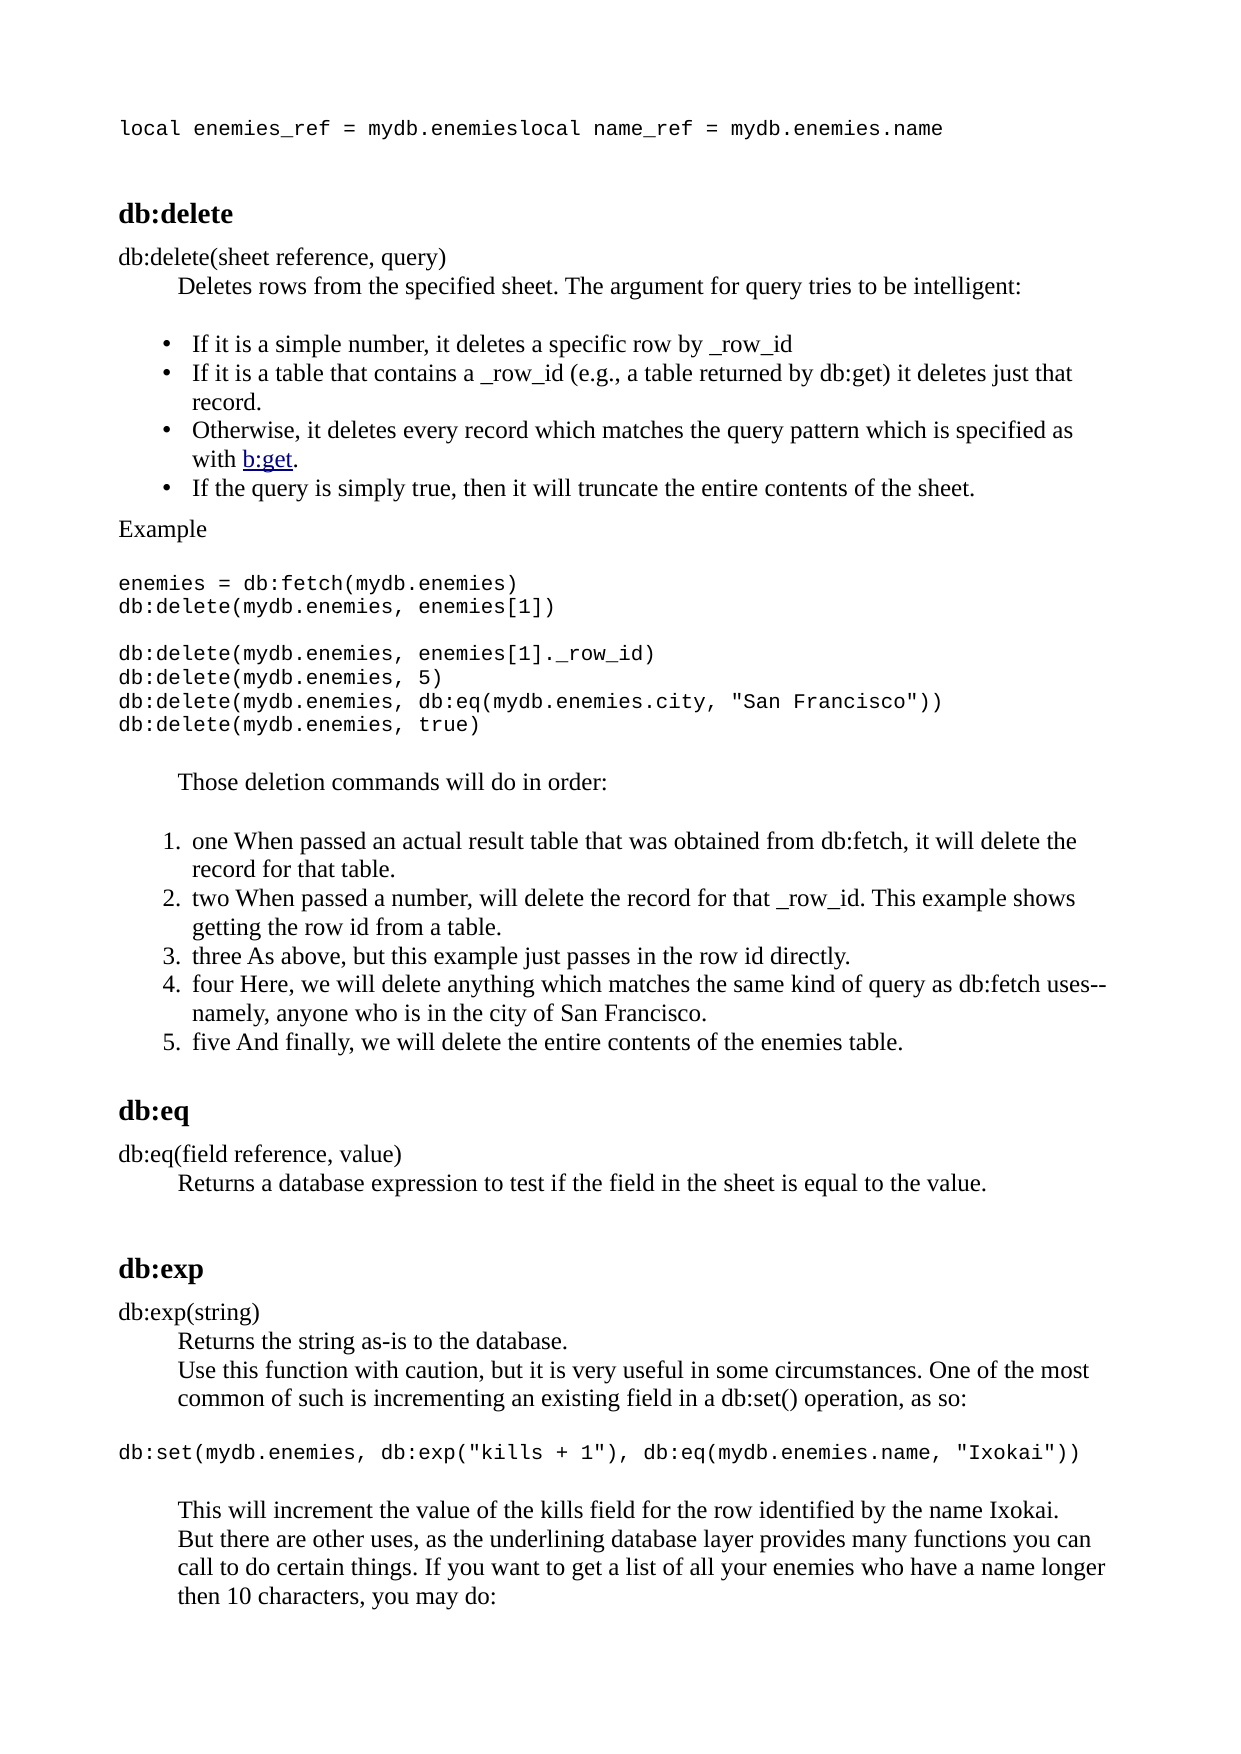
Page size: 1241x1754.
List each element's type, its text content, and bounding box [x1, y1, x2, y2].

subtitle db:exp(string) [118, 1297, 1122, 1326]
list Deletes rows from the specified sheet. The argument for query tries to be intelligent: [177, 271, 1122, 300]
list three As above, but this example just passes in the row id directly. [162, 941, 1122, 969]
subtitle db:delete(sheet reference, query) [118, 242, 1122, 271]
list five And finally, we will delete the entire contents of the enemies table. [162, 1027, 1122, 1056]
list Use this function with caution, but it is very useful in some circumstances. One of the most common of such is incrementing an existing field in a db:set() operation, as so: [177, 1355, 1122, 1412]
list But there are other uses, as the underlining database layer provides many functions you can call to do certain things. If you want to get a list of all your enemies who have a name longer then 10 characters, you may do: [177, 1524, 1122, 1610]
list four Here, we will delete anything which matches the same kind of query as db:fetch uses-- namely, anyone who is in the city of San Francisco. [162, 969, 1122, 1027]
list Returns the string as-is to the database. [177, 1326, 1122, 1355]
text enemies = db:fetch(mydb.enemies) [118, 572, 1122, 596]
list one When passed an actual result table that was obtained from db:fetch, it will delete the record for that table. [162, 826, 1122, 883]
subtitle db:delete [118, 196, 1122, 230]
text db:delete(mydb.enemies, enemies[1]._row_id) [118, 643, 1122, 667]
text db:delete(mydb.enemies, 5) [118, 667, 1122, 691]
text local enemies_ref = mydb.enemieslocal name_ref = mydb.enemies.name [118, 118, 1122, 142]
text db:delete(mydb.enemies, enemies[1]) [118, 596, 1122, 620]
subtitle Example [118, 514, 1122, 543]
list Returns a database expression to test if the field in the sheet is equal to the value. [177, 1168, 1122, 1197]
list This will increment the value of the kills field for the row identified by the name Ixokai. [177, 1495, 1122, 1524]
text db:delete(mydb.enemies, db:eq(mydb.enemies.city, "San Francisco")) [118, 691, 1122, 714]
text db:set(mydb.enemies, db:exp("kills + 1"), db:eq(mydb.enemies.name, "Ixokai")) [118, 1442, 1122, 1465]
list If it is a simple number, it deletes a specific row by _row_id [162, 329, 1122, 358]
subtitle db:eq(field reference, value) [118, 1139, 1122, 1168]
list If it is a table that contains a _row_id (e.g., a table returned by db:get) it deletes just that record. [162, 358, 1122, 416]
list two When passed a number, will delete the record for that _row_id. This example shows getting the row id from a table. [162, 883, 1122, 941]
subtitle db:exp [118, 1251, 1122, 1285]
text db:delete(mydb.enemies, true) [118, 714, 1122, 738]
list Those deletion commands will do in order: [177, 767, 1122, 796]
subtitle db:eq [118, 1093, 1122, 1127]
list If the query is simply true, then it will truncate the entire contents of the sheet. [162, 473, 1122, 502]
list Otherwise, it deletes every record which matches the query pattern which is specified as with b:get. [162, 416, 1122, 473]
